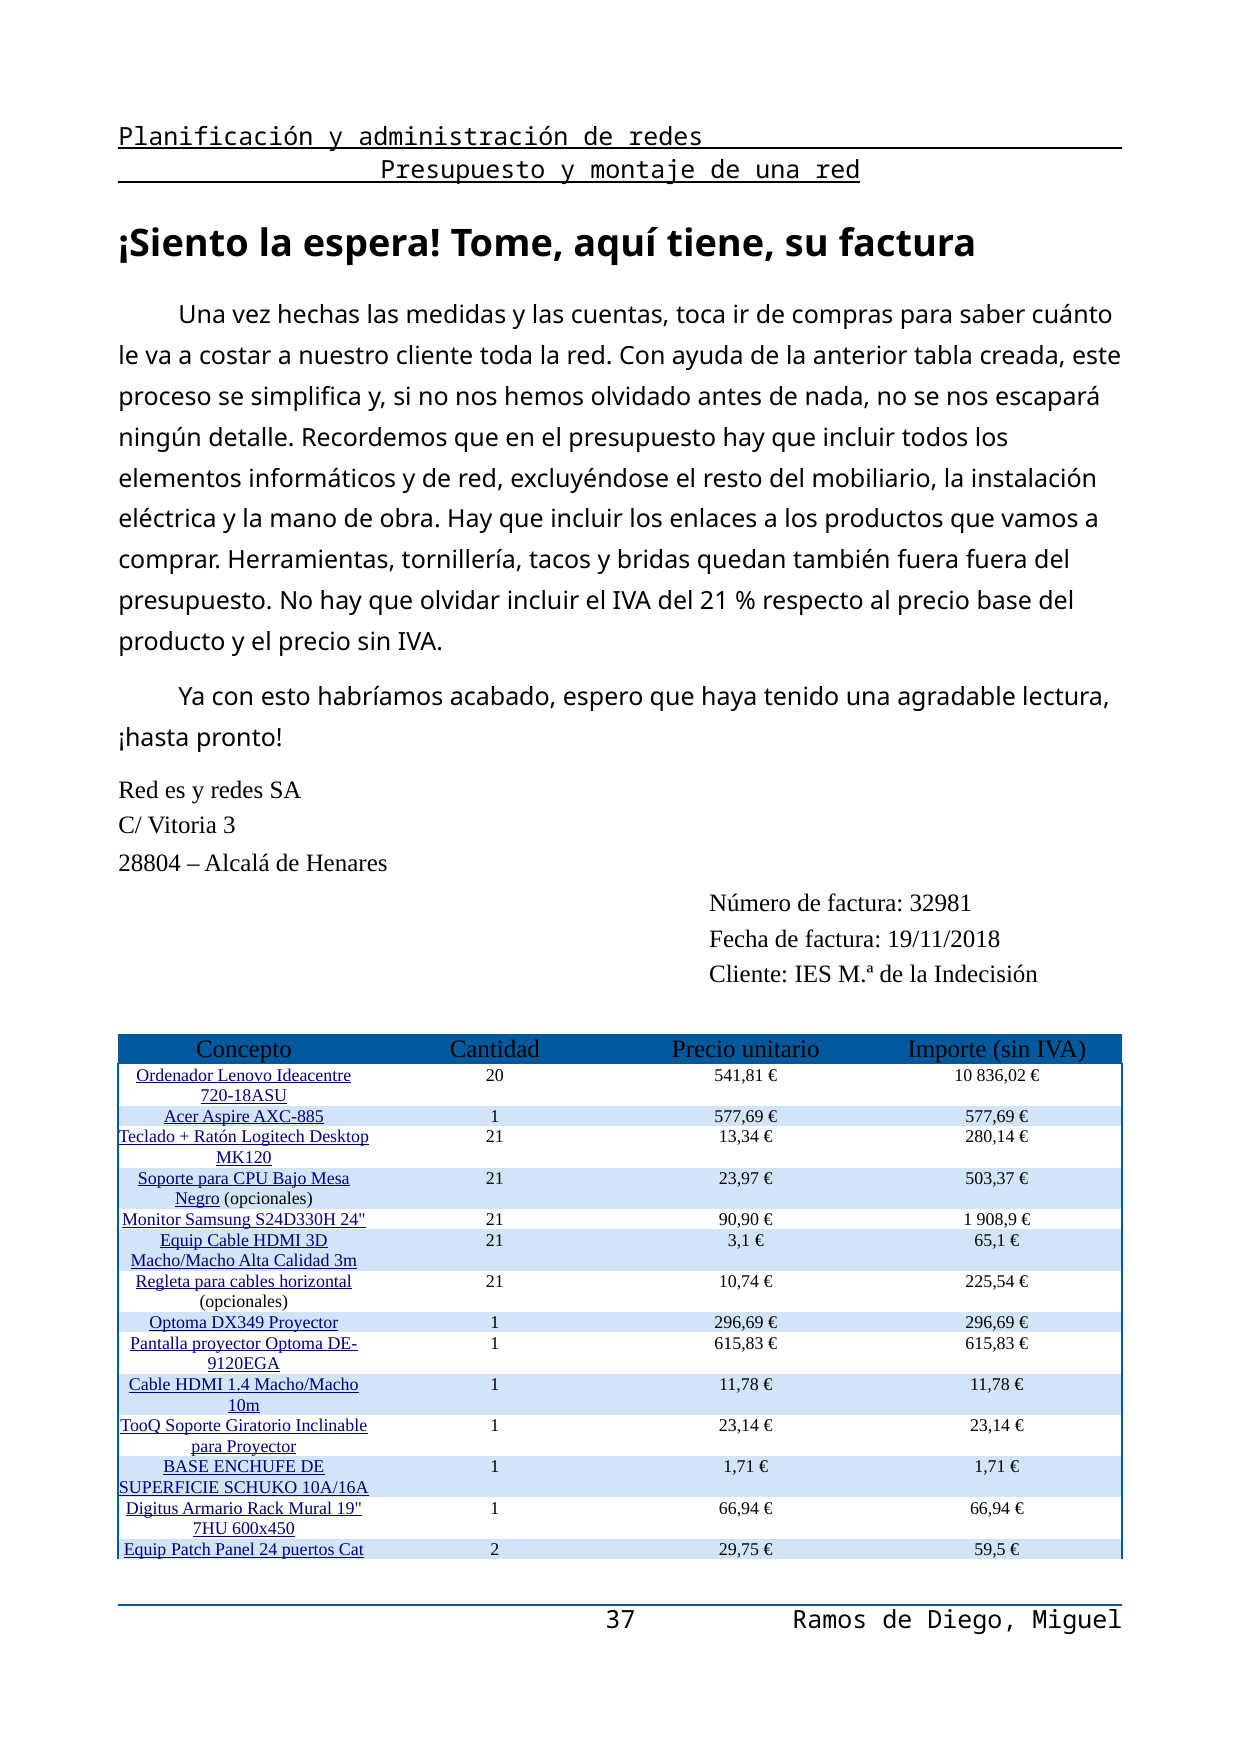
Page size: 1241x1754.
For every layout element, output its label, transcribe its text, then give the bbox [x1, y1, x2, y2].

table_cell 225,54 € [871, 1271, 1121, 1312]
table_cell 59,5 € [871, 1539, 1121, 1559]
table_cell 1 [369, 1456, 620, 1497]
table_cell 21 [369, 1126, 620, 1167]
table_cell 90,90 € [620, 1209, 871, 1229]
table_header Precio unitario [620, 1034, 871, 1063]
table_cell 23,97 € [620, 1168, 871, 1209]
table_cell 23,14 € [620, 1415, 871, 1456]
table_cell 23,14 € [871, 1415, 1121, 1456]
table_cell 20 [369, 1064, 620, 1106]
table_cell Teclado + Ratón Logitech Desktop [119, 1126, 369, 1144]
table_cell 1 [369, 1498, 620, 1539]
table_cell MK120 [119, 1145, 369, 1167]
table_cell 280,14 € [871, 1126, 1121, 1167]
table_cell 21 [369, 1271, 620, 1312]
table_cell 577,69 € [871, 1106, 1121, 1126]
table_cell 13,34 € [620, 1126, 871, 1167]
table_cell Pantalla proyector Optoma DE-9120EGA [119, 1333, 369, 1374]
table_cell Monitor Samsung S24D330H 24" [119, 1209, 369, 1229]
text Fecha de factura: 19/11/2018 [118, 924, 1122, 953]
table_header Importe (sin IVA) [871, 1034, 1122, 1063]
table_cell 29,75 € [620, 1539, 871, 1559]
table_header Cantidad [369, 1034, 620, 1063]
text Cliente: IES M.ª de la Indecisión [118, 959, 1122, 988]
table_cell 21 [369, 1168, 620, 1209]
table_cell 10,74 € [620, 1271, 871, 1312]
table_cell 1 [369, 1106, 620, 1126]
table_cell 615,83 € [620, 1333, 871, 1374]
text Red es y redes SA [118, 775, 1122, 804]
table_cell 1,71 € [620, 1456, 871, 1497]
table_cell 296,69 € [871, 1312, 1121, 1332]
table_cell 1 [369, 1415, 620, 1456]
table_cell 2 [369, 1539, 620, 1559]
text Una vez hechas las medidas y las cuentas, toca ir de compras para saber cuánto le va a costar a nuestro cliente toda la red. Con ayuda de la anterior tabla creada, este proceso se simplifica y, si no nos hemos olvidado antes de nada, no se nos escapará ningún detalle. Recordemos que en el presupuesto hay que incluir todos los elementos informáticos y de red, excluyéndose el resto del mobiliario, la instalación eléctrica y la mano de obra. Hay que incluir los enlaces a los productos que vamos a comprar. Herramientas, tornillería, tacos y bridas quedan también fuera fuera del presupuesto. No hay que olvidar incluir el IVA del 21 % respecto al precio base del producto y el precio sin IVA. [118, 297, 1122, 658]
table_cell 11,78 € [620, 1374, 871, 1415]
text C/ Vitoria 3 [118, 810, 1122, 839]
text Número de factura: 32981 [118, 884, 1122, 919]
table_cell Soporte para CPU Bajo Mesa Negro (opcionales) [119, 1168, 369, 1209]
text 28804 – Alcalá de Henares [118, 844, 1122, 879]
table_cell 11,78 € [871, 1374, 1121, 1415]
table_cell 66,94 € [620, 1498, 871, 1539]
table_cell 3,1 € [620, 1229, 871, 1271]
table_cell 541,81 € [620, 1064, 871, 1106]
table_cell BASE ENCHUFE DE SUPERFICIE SCHUKO 10A/16A [119, 1456, 369, 1495]
table_cell Acer Aspire AXC-885 [119, 1106, 369, 1126]
table_cell 65,1 € [871, 1229, 1121, 1271]
table_cell 503,37 € [871, 1168, 1121, 1209]
table_cell Equip Cable HDMI 3D Macho/Macho Alta Calidad 3m [119, 1229, 369, 1271]
table_cell 577,69 € [620, 1106, 871, 1126]
table_cell TooQ Soporte Giratorio Inclinable para Proyector [119, 1415, 369, 1456]
table_cell Digitus Armario Rack Mural 19" 7HU 600x450 [119, 1498, 369, 1539]
table_cell 615,83 € [871, 1333, 1121, 1374]
table_cell 1 908,9 € [871, 1209, 1121, 1229]
subtitle ¡Siento la espera! Tome, aquí tiene, su factura [118, 216, 1122, 267]
table_cell 1 [369, 1374, 620, 1415]
table_cell Equip Patch Panel 24 puertos Cat [119, 1539, 369, 1559]
text Ya con esto habríamos acabado, espero que haya tenido una agradable lectura, ¡hasta pronto! [118, 679, 1122, 754]
table_cell Ordenador Lenovo Ideacentre 720-18ASU [119, 1064, 369, 1106]
table_cell Cable HDMI 1.4 Macho/Macho 10m [119, 1374, 369, 1415]
table_cell 10 836,02 € [871, 1064, 1121, 1106]
table_cell 1 [369, 1312, 620, 1332]
table_cell 66,94 € [871, 1498, 1121, 1539]
table_cell 1 [369, 1333, 620, 1374]
table_cell 1,71 € [871, 1456, 1121, 1497]
table_cell 21 [369, 1229, 620, 1271]
table_cell Optoma DX349 Proyector [119, 1312, 369, 1332]
table_cell 296,69 € [620, 1312, 871, 1332]
table_cell Regleta para cables horizontal (opcionales) [119, 1271, 369, 1312]
table_cell 21 [369, 1209, 620, 1229]
table_header Concepto [118, 1034, 369, 1063]
